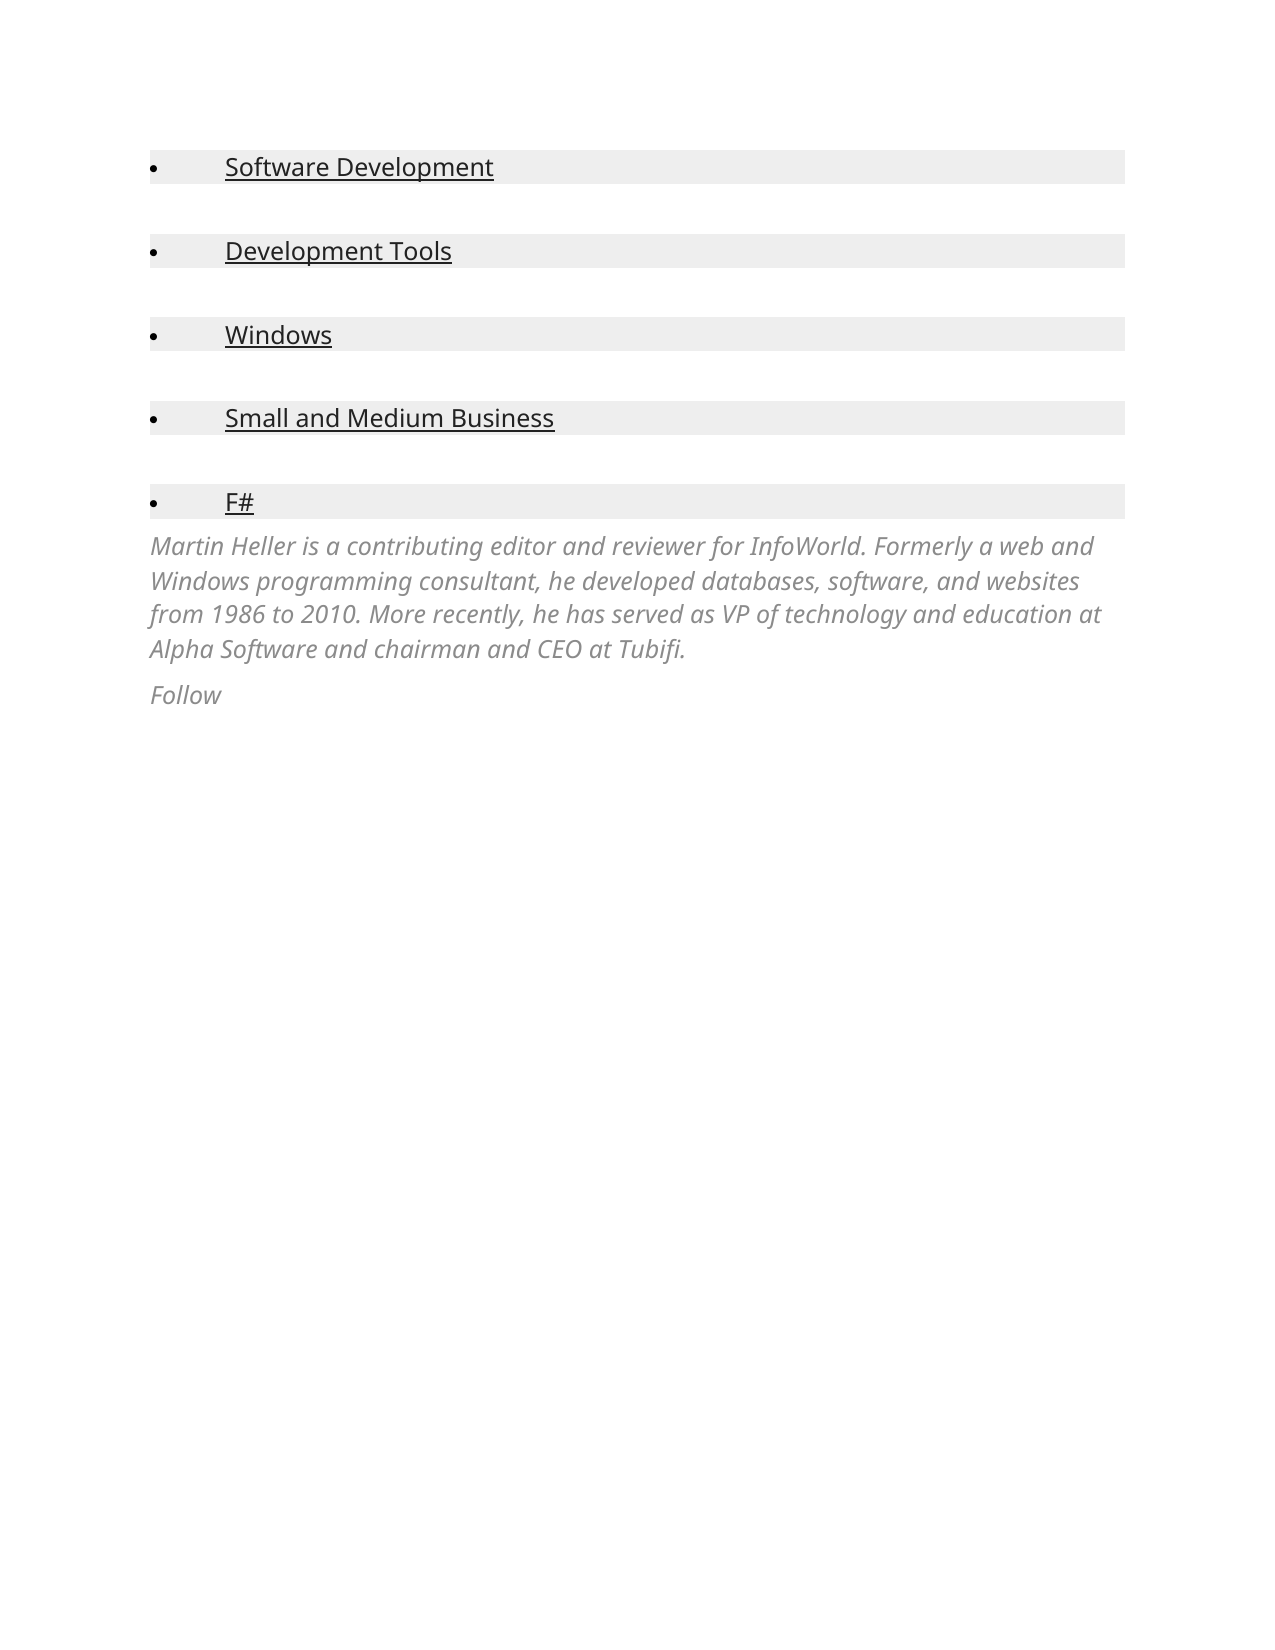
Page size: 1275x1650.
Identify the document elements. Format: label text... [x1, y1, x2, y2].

text Martin Heller is a contributing editor and reviewer for InfoWorld. Formerly a web and Windows programming consultant, he developed databases, software, and websites from 1986 to 2010. More recently, he has served as VP of technology and education at Alpha Software and chairman and CEO at Tubifi. [150, 529, 1125, 665]
list Windows [150, 317, 1125, 351]
text Follow [150, 678, 1125, 712]
list F# [150, 484, 1125, 519]
list Small and Medium Business [150, 401, 1125, 435]
list Development Tools [150, 234, 1125, 268]
list Software Development [150, 150, 1125, 184]
